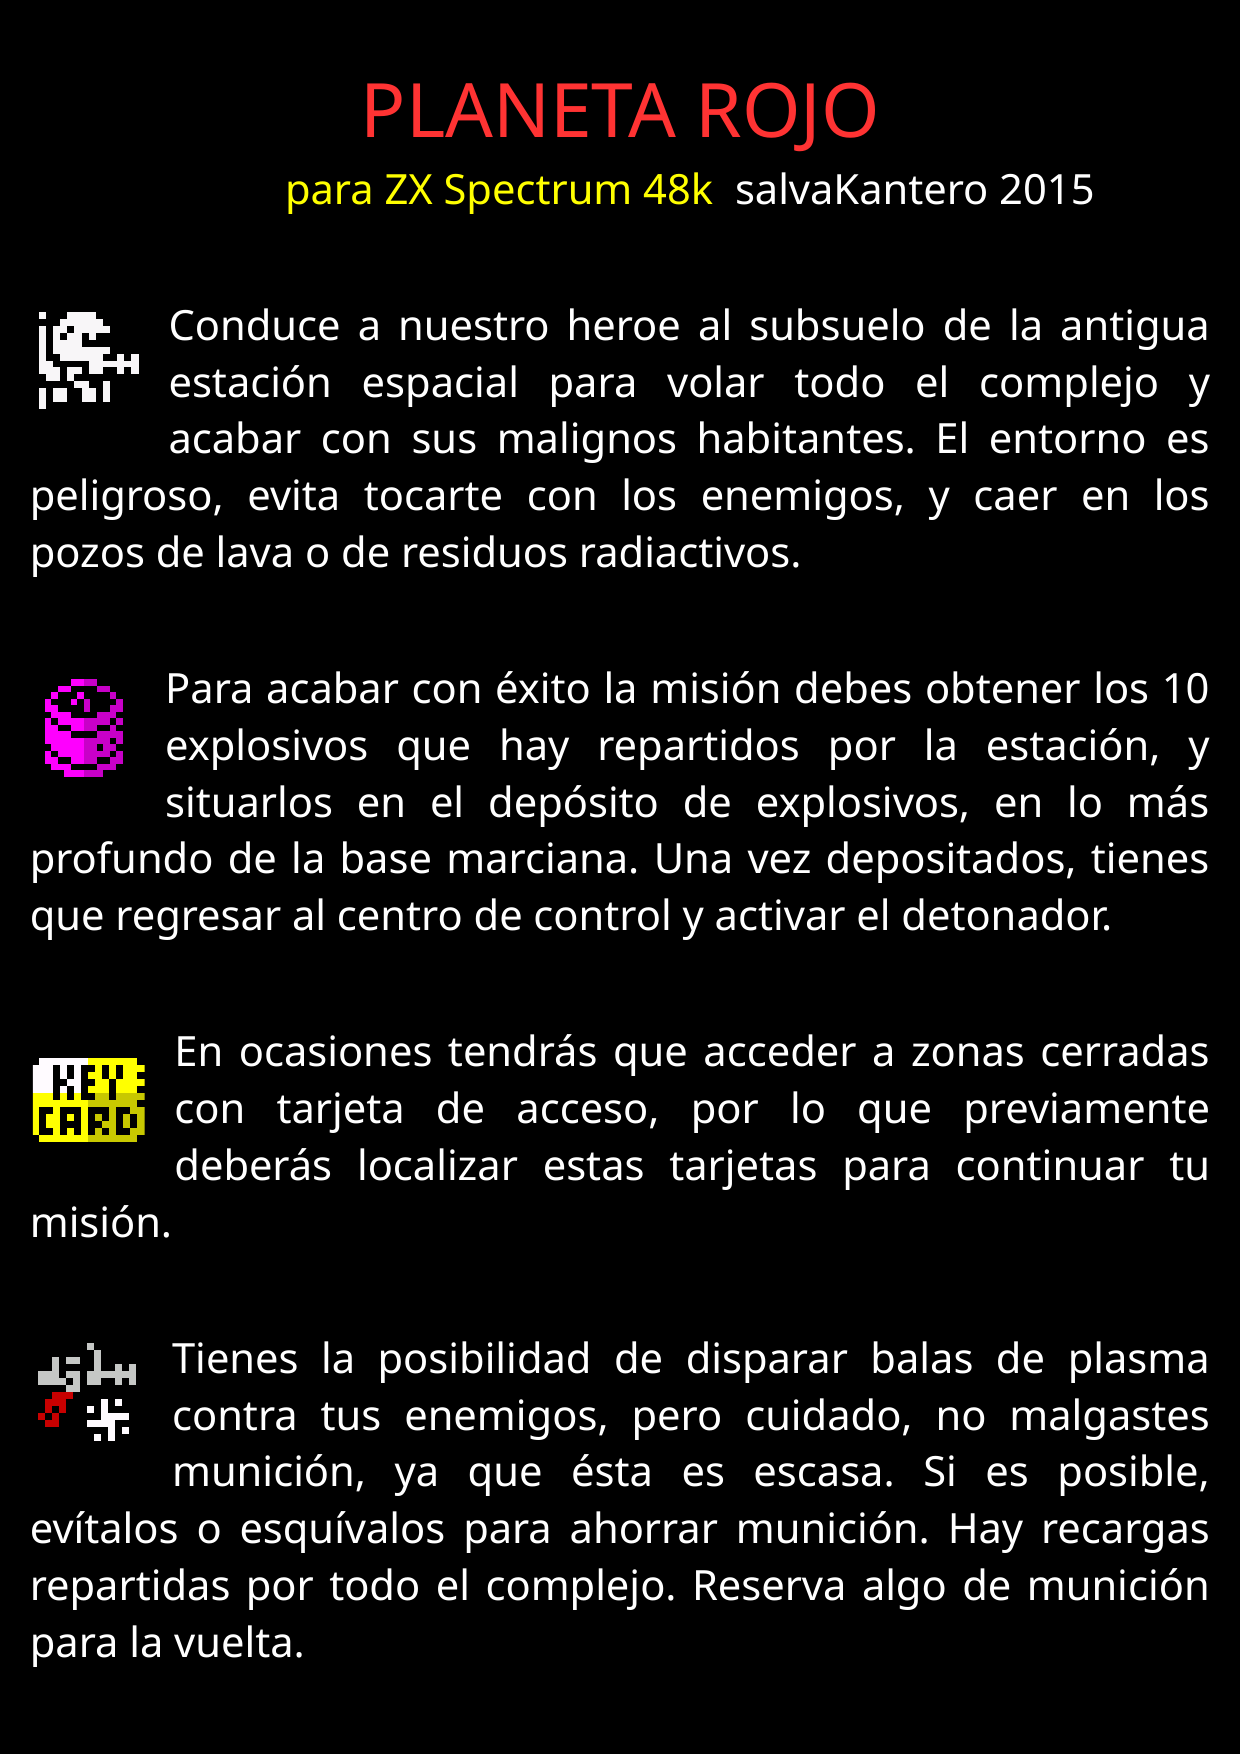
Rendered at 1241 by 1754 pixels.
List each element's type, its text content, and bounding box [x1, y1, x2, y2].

picture [26, 306, 139, 416]
text Conduce a nuestro heroe al subsuelo de la antigua estación espacial para volar todo el complejo y acabar con sus malignos habitantes. El entorno es peligroso, evita tocarte con los enemigos, y caer en los pozos de lava o de residuos radiactivos. [29, 296, 1211, 580]
picture [32, 673, 136, 777]
text En ocasiones tendrás que acceder a zonas cerradas con tarjeta de acceso, por lo que previamente deberás localizar estas tarjetas para continuar tu misión. [29, 1022, 1211, 1249]
picture [32, 1044, 145, 1149]
picture [32, 1337, 143, 1448]
text Para acabar con éxito la misión debes obtener los 10 explosivos que hay repartidos por la estación, y situarlos en el depósito de explosivos, en lo más profundo de la base marciana. Una vez depositados, tienes que regresar al centro de control y activar el detonador. [29, 659, 1211, 943]
text PLANETA ROJO [18, 57, 1222, 160]
text para ZX Spectrum 48k salvaKantero 2015 [18, 160, 1222, 216]
text Tienes la posibilidad de disparar balas de plasma contra tus enemigos, pero cuidado, no malgastes munición, ya que ésta es escasa. Si es posible, evítalos o esquívalos para ahorrar munición. Hay recargas repartidas por todo el complejo. Reserva algo de munición para la vuelta. [29, 1329, 1211, 1669]
